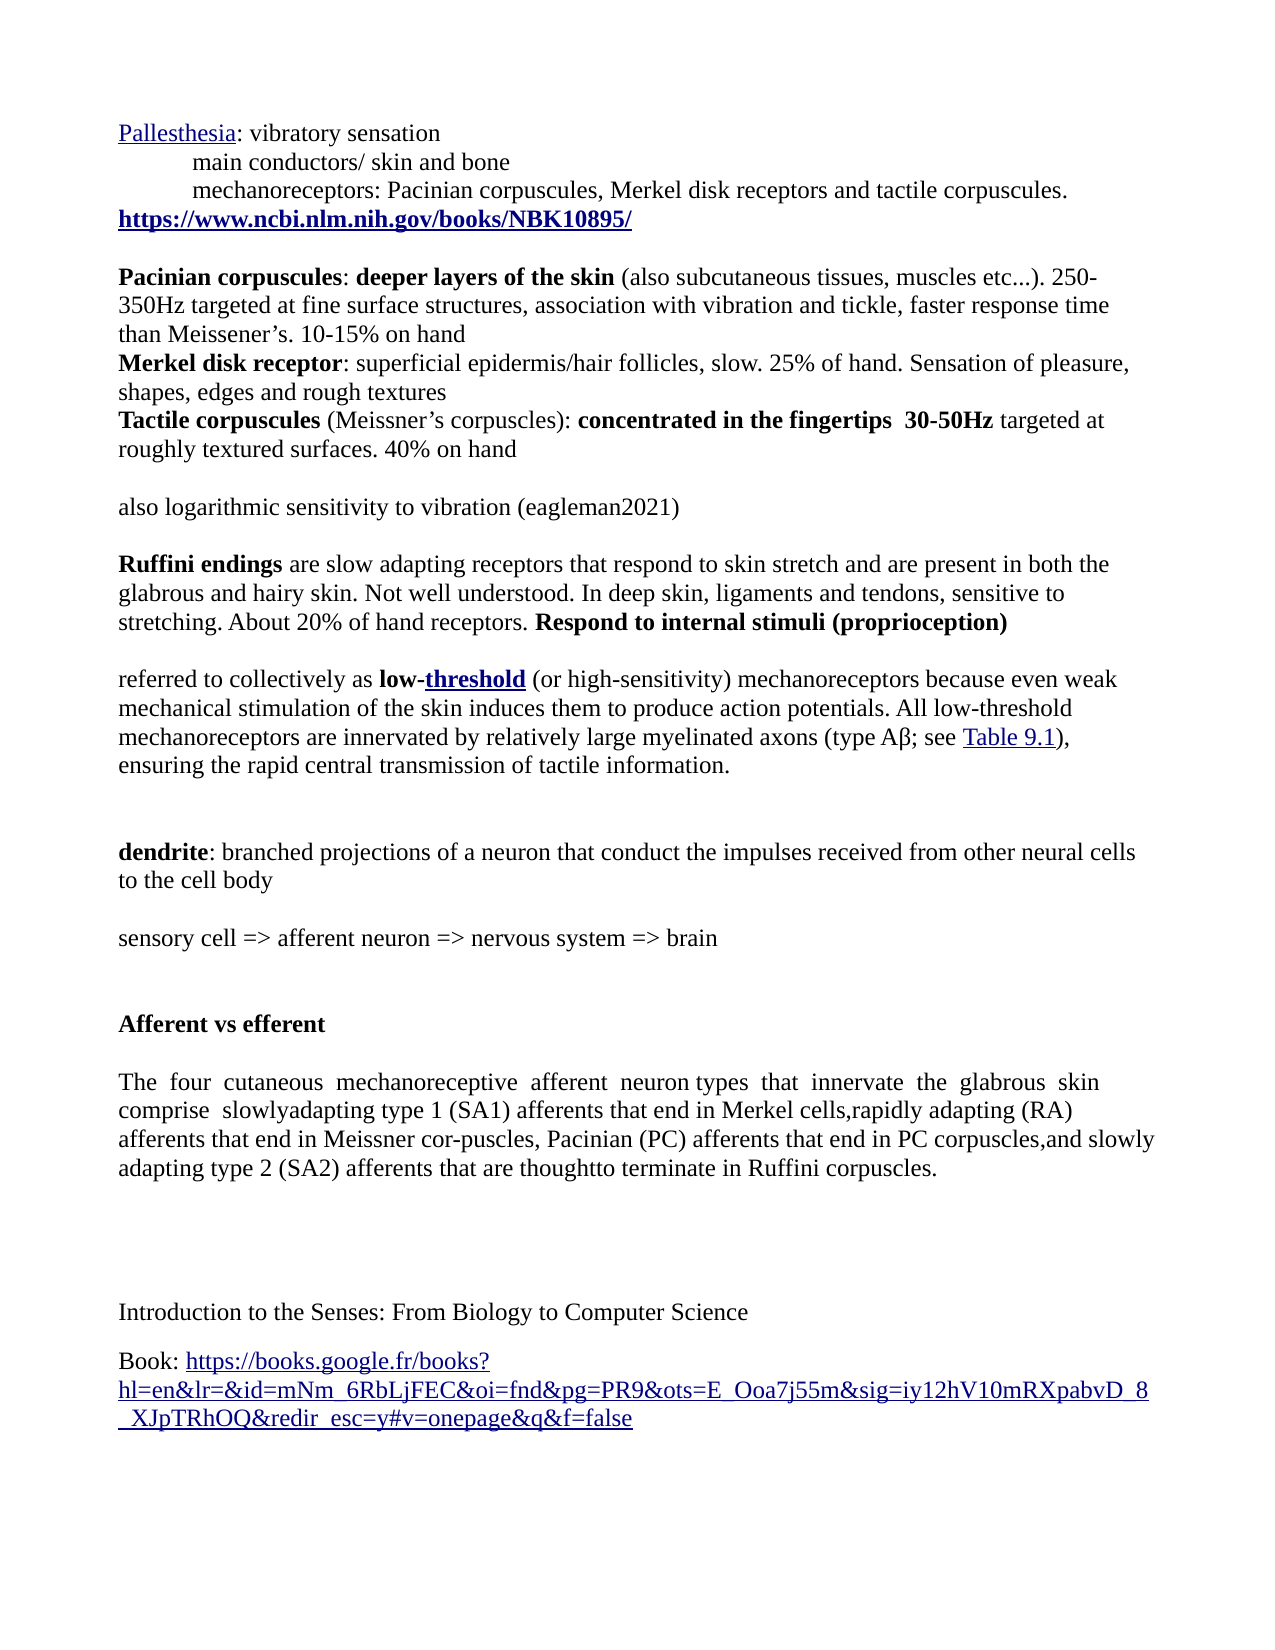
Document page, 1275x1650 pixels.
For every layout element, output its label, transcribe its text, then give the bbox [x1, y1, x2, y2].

text Book: https://books.google.fr/books?hl=en&lr=&id=mNm_6RbLjFEC&oi=fnd&pg=PR9&ots=E_Ooa7j55m&sig=iy12hV10mRXpabvD_8_XJpTRhOQ&redir_esc=y#v=onepage&q&f=false [118, 1346, 1157, 1432]
text also logarithmic sensitivity to vibration (eagleman2021) [118, 492, 1157, 521]
text Pacinian corpuscules: deeper layers of the skin (also subcutaneous tissues, muscles etc...). 250-350Hz targeted at fine surface structures, association with vibration and tickle, faster response time than Meissener’s. 10-15% on hand [118, 262, 1157, 348]
text Pallesthesia: vibratory sensation [118, 118, 1157, 147]
text Tactile corpuscules (Meissner’s corpuscles): concentrated in the fingertips 30-50Hz targeted at roughly textured surfaces. 40% on hand [118, 406, 1157, 463]
text Ruffini endings are slow adapting receptors that respond to skin stretch and are present in both the glabrous and hairy skin. Not well understood. In deep skin, ligaments and tendons, sensitive to stretching. About 20% of hand receptors. Respond to internal stimuli (proprioception) [118, 549, 1157, 636]
text referred to collectively as low-threshold (or high-sensitivity) mechanoreceptors because even weak mechanical stimulation of the skin induces them to produce action potentials. All low-threshold mechanoreceptors are innervated by relatively large myelinated axons (type Aβ; see Table 9.1), ensuring the rapid central transmission of tactile information. [118, 664, 1157, 779]
text main conductors/ skin and bone [118, 147, 1157, 176]
text dendrite: branched projections of a neuron that conduct the impulses received from other neural cells to the cell body [118, 837, 1157, 894]
text Merkel disk receptor: superficial epidermis/hair follicles, slow. 25% of hand. Sensation of pleasure, shapes, edges and rough textures [118, 348, 1157, 406]
text Afferent vs efferent [118, 1009, 1157, 1038]
text The four cutaneous mechanoreceptive afferent neuron types that innervate the glabrous skin comprise slowlyadapting type 1 (SA1) afferents that end in Merkel cells,rapidly adapting (RA) afferents that end in Meissner cor-puscles, Pacinian (PC) afferents that end in PC corpuscles,and slowly adapting type 2 (SA2) afferents that are thoughtto terminate in Ruffini corpuscles. [118, 1067, 1157, 1182]
text mechanoreceptors: Pacinian corpuscules, Merkel disk receptors and tactile corpuscules. [118, 176, 1157, 204]
text sensory cell => afferent neuron => nervous system => brain [118, 923, 1157, 952]
text https://www.ncbi.nlm.nih.gov/books/NBK10895/ [118, 204, 1157, 233]
text Introduction to the Senses: From Biology to Computer Science [118, 1297, 1157, 1326]
